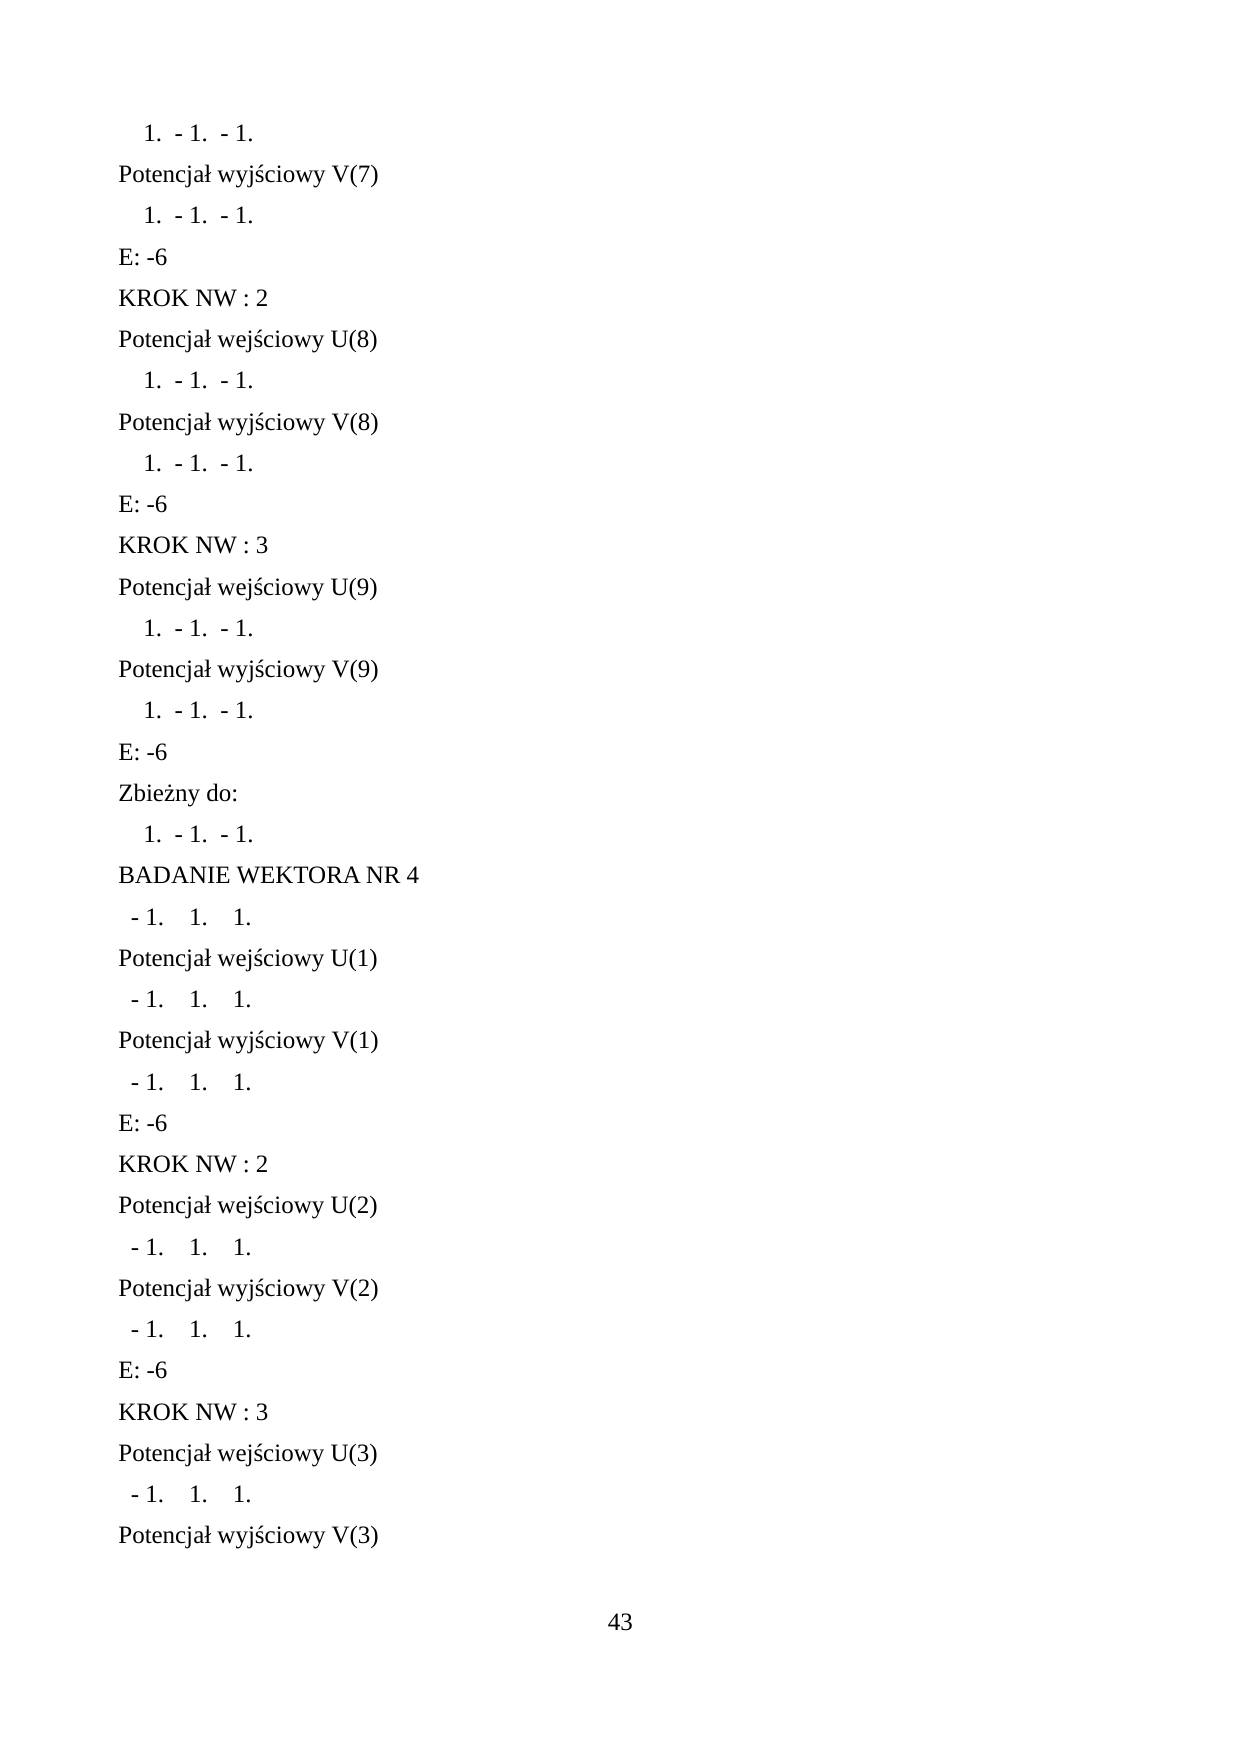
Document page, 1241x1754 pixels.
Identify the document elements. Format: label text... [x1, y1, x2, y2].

text E: -6 [118, 1356, 1122, 1384]
text BADANIE WEKTORA NR 4 [118, 861, 1122, 889]
text Potencjał wejściowy U(1) [118, 943, 1122, 972]
text Potencjał wyjściowy V(7) [118, 159, 1122, 188]
text KROK NW : 2 [118, 1149, 1122, 1178]
text - 1. 1. 1. [118, 902, 1122, 931]
text - 1. 1. 1. [118, 1067, 1122, 1096]
text 1. - 1. - 1. [118, 201, 1122, 229]
text Potencjał wejściowy U(3) [118, 1438, 1122, 1467]
text - 1. 1. 1. [118, 1479, 1122, 1508]
text Potencjał wyjściowy V(2) [118, 1273, 1122, 1302]
text - 1. 1. 1. [118, 1314, 1122, 1343]
text Potencjał wyjściowy V(3) [118, 1521, 1122, 1549]
text Potencjał wejściowy U(8) [118, 324, 1122, 353]
text 1. - 1. - 1. [118, 696, 1122, 724]
text Potencjał wejściowy U(2) [118, 1191, 1122, 1219]
text - 1. 1. 1. [118, 1232, 1122, 1261]
text 1. - 1. - 1. [118, 819, 1122, 848]
text 1. - 1. - 1. [118, 448, 1122, 477]
text E: -6 [118, 489, 1122, 518]
text Potencjał wyjściowy V(1) [118, 1026, 1122, 1054]
text 1. - 1. - 1. [118, 613, 1122, 642]
text 1. - 1. - 1. [118, 118, 1122, 147]
text KROK NW : 3 [118, 1397, 1122, 1426]
text Potencjał wyjściowy V(9) [118, 654, 1122, 683]
text E: -6 [118, 737, 1122, 766]
text Zbieżny do: [118, 778, 1122, 807]
text KROK NW : 2 [118, 283, 1122, 312]
text Potencjał wyjściowy V(8) [118, 407, 1122, 436]
text 1. - 1. - 1. [118, 366, 1122, 394]
text KROK NW : 3 [118, 531, 1122, 559]
text Potencjał wejściowy U(9) [118, 572, 1122, 601]
text E: -6 [118, 1108, 1122, 1137]
text - 1. 1. 1. [118, 984, 1122, 1013]
text E: -6 [118, 242, 1122, 271]
